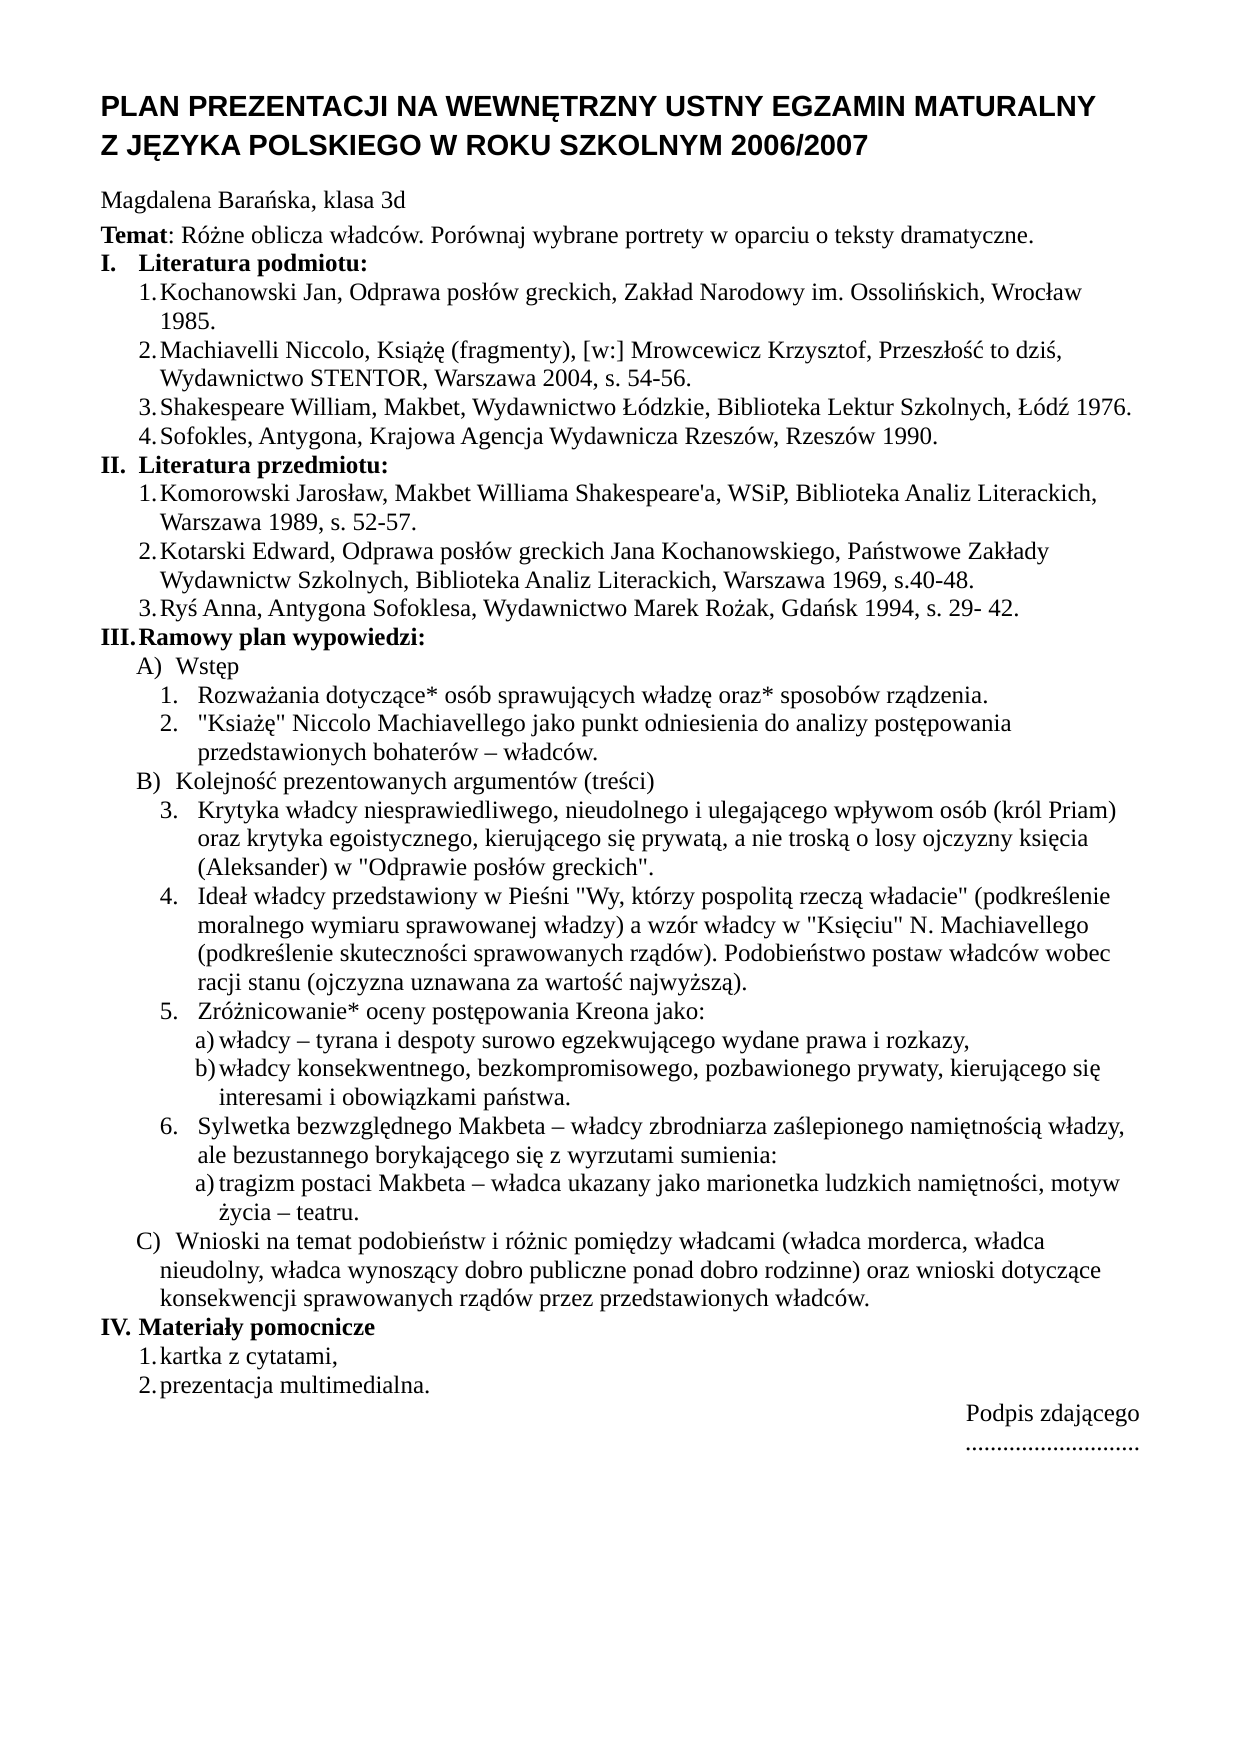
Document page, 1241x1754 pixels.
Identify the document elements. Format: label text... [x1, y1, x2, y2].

list Materiały pomocnicze [100, 1312, 1140, 1341]
list "Ksiażę" Niccolo Machiavellego jako punkt odniesienia do analizy postępowania przedstawionych bohaterów – władców. [159, 708, 1140, 766]
list Wstęp [136, 651, 1140, 680]
list prezentacja multimedialna. [138, 1370, 1140, 1398]
list tragizm postaci Makbeta – władca ukazany jako marionetka ludzkich namiętności, motyw życia – teatru. [195, 1168, 1140, 1226]
list Literatura przedmiotu: [100, 450, 1140, 478]
list Kochanowski Jan, Odprawa posłów greckich, Zakład Narodowy im. Ossolińskich, Wrocław 1985. [138, 277, 1140, 335]
text ............................ [100, 1427, 1140, 1456]
text Podpis zdającego [100, 1398, 1140, 1427]
list Rozważania dotyczące* osób sprawujących władzę oraz* sposobów rządzenia. [159, 680, 1140, 708]
list Shakespeare William, Makbet, Wydawnictwo Łódzkie, Biblioteka Lektur Szkolnych, Łódź 1976. [138, 392, 1140, 421]
list Wnioski na temat podobieństw i różnic pomiędzy władcami (władca morderca, władca nieudolny, władca wynoszący dobro publiczne ponad dobro rodzinne) oraz wnioski dotyczące konsekwencji sprawowanych rządów przez przedstawionych władców. [136, 1226, 1140, 1312]
text Temat: Różne oblicza władców. Porównaj wybrane portrety w oparciu o teksty dramatyczne. [100, 220, 1140, 248]
subtitle PLAN PREZENTACJI NA WEWNĘTRZNY USTNY EGZAMIN MATURALNY [100, 88, 1140, 122]
list Kotarski Edward, Odprawa posłów greckich Jana Kochanowskiego, Państwowe Zakłady Wydawnictw Szkolnych, Biblioteka Analiz Literackich, Warszawa 1969, s.40-48. [138, 536, 1140, 593]
list Ramowy plan wypowiedzi: [100, 622, 1140, 651]
list Zróżnicowanie* oceny postępowania Kreona jako: [159, 996, 1140, 1025]
list Sylwetka bezwzględnego Makbeta – władcy zbrodniarza zaślepionego namiętnością władzy, ale bezustannego borykającego się z wyrzutami sumienia: [159, 1111, 1140, 1168]
list Ideał władcy przedstawiony w Pieśni "Wy, którzy pospolitą rzeczą władacie" (podkreślenie moralnego wymiaru sprawowanej władzy) a wzór władcy w "Księciu" N. Machiavellego (podkreślenie skuteczności sprawowanych rządów). Podobieństwo postaw władców wobec racji stanu (ojczyzna uznawana za wartość najwyższą). [159, 881, 1140, 996]
list Sofokles, Antygona, Krajowa Agencja Wydawnicza Rzeszów, Rzeszów 1990. [138, 421, 1140, 450]
list Literatura podmiotu: [100, 248, 1140, 277]
list kartka z cytatami, [138, 1341, 1140, 1370]
text Magdalena Barańska, klasa 3d [100, 185, 1140, 214]
list Krytyka władcy niesprawiedliwego, nieudolnego i ulegającego wpływom osób (król Priam) oraz krytyka egoistycznego, kierującego się prywatą, a nie troską o losy ojczyzny księcia (Aleksander) w "Odprawie posłów greckich". [159, 795, 1140, 881]
list Machiavelli Niccolo, Książę (fragmenty), [w:] Mrowcewicz Krzysztof, Przeszłość to dziś, Wydawnictwo STENTOR, Warszawa 2004, s. 54-56. [138, 335, 1140, 392]
list Komorowski Jarosław, Makbet Williama Shakespeare'a, WSiP, Biblioteka Analiz Literackich, Warszawa 1989, s. 52-57. [138, 478, 1140, 536]
subtitle Z JĘZYKA POLSKIEGO W ROKU SZKOLNYM 2006/2007 [100, 128, 1140, 162]
list Kolejność prezentowanych argumentów (treści) [136, 766, 1140, 795]
list władcy konsekwentnego, bezkompromisowego, pozbawionego prywaty, kierującego się interesami i obowiązkami państwa. [195, 1053, 1140, 1111]
list władcy – tyrana i despoty surowo egzekwującego wydane prawa i rozkazy, [195, 1025, 1140, 1053]
list Ryś Anna, Antygona Sofoklesa, Wydawnictwo Marek Rożak, Gdańsk 1994, s. 29- 42. [138, 593, 1140, 622]
